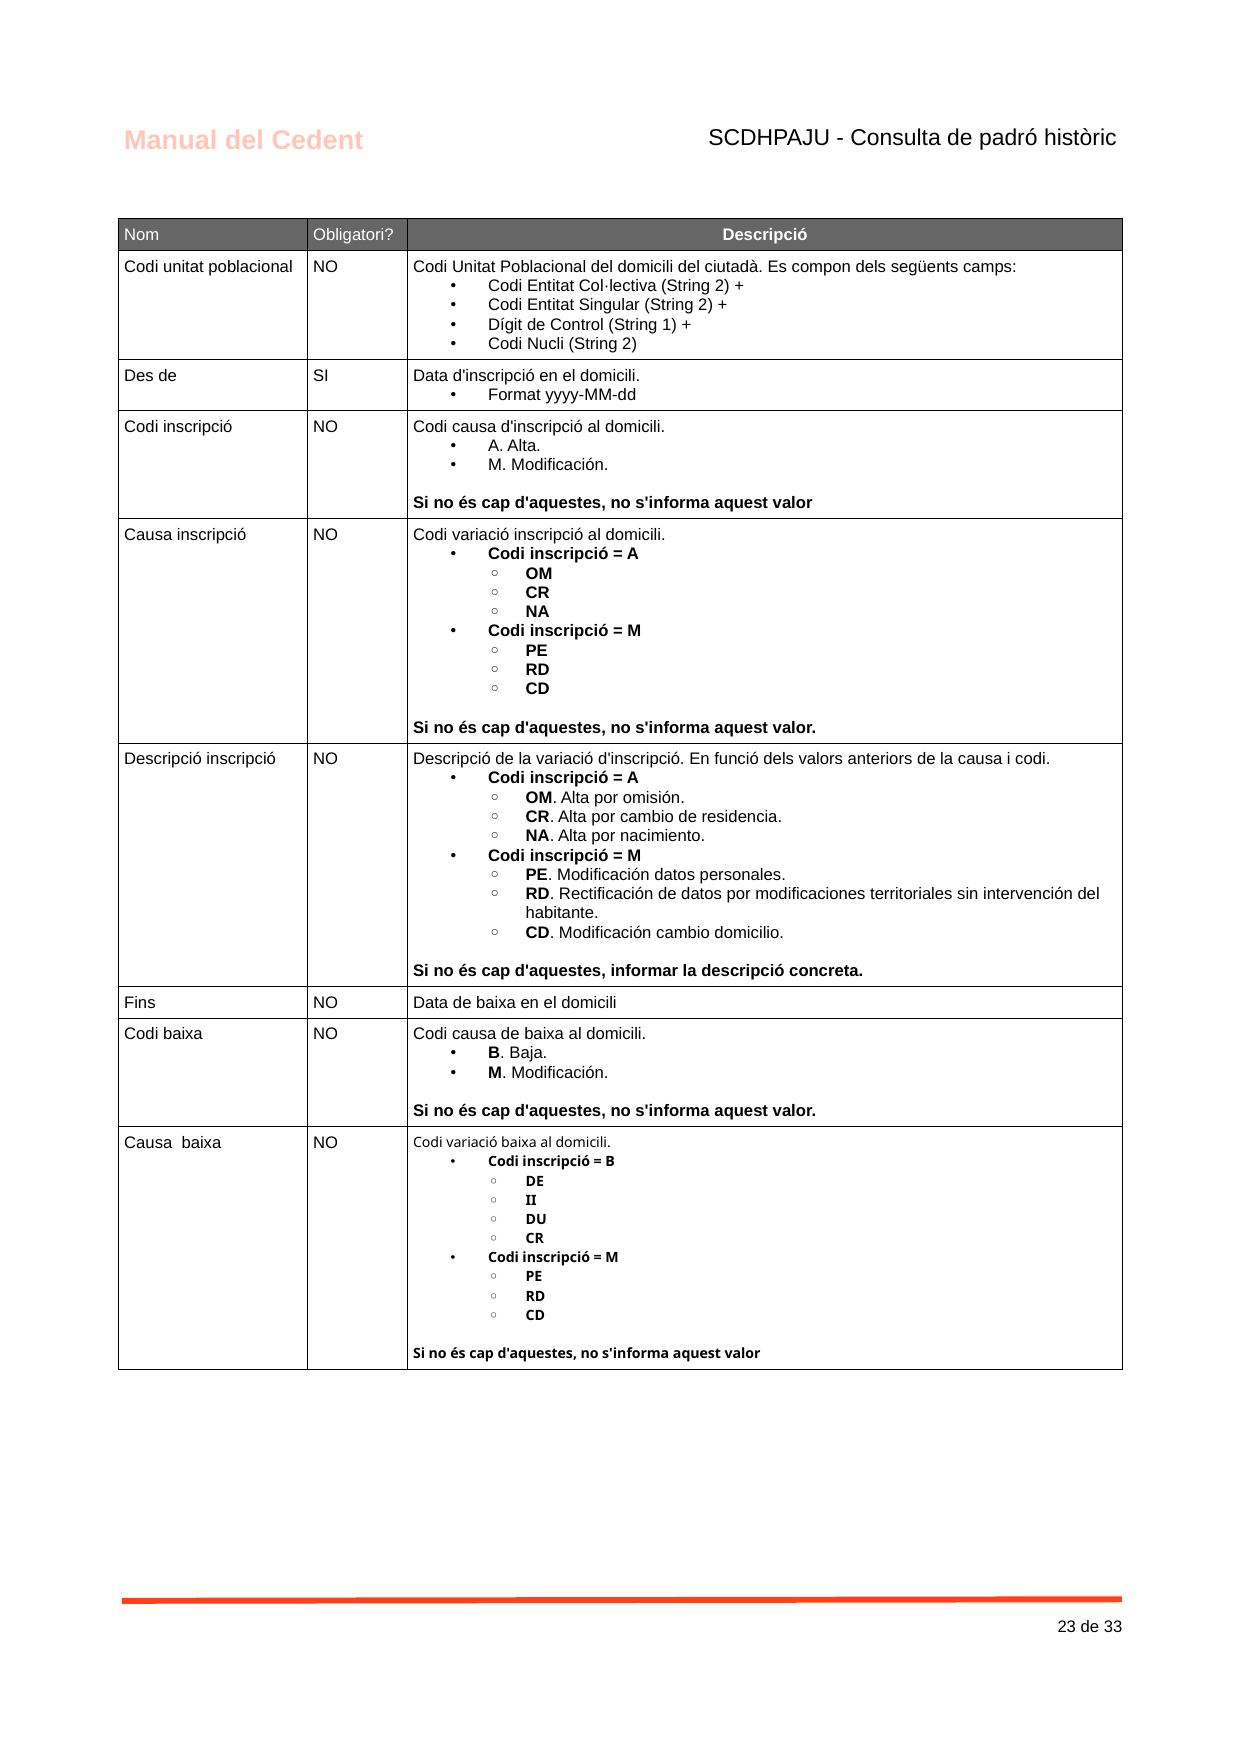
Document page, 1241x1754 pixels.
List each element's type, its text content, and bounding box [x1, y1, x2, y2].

table_cell Codi variació baixa al domicili. Codi inscripció = B DE II DU CR Codi inscripció = M PE RD CD Si no és cap d'aquestes, no s'informa aquest valor [408, 1127, 1122, 1368]
table_header Descripció [408, 219, 1122, 250]
table_cell SI [308, 360, 407, 410]
table_cell Codi variació inscripció al domicili. Codi inscripció = A OM CR NA Codi inscripció = M PE RD CD Si no és cap d'aquestes, no s'informa aquest valor. [408, 519, 1122, 742]
table_cell Fins [119, 987, 307, 1017]
table_cell Causa inscripció [119, 519, 307, 742]
table_cell NO [308, 411, 407, 518]
table_cell Codi unitat poblacional [119, 251, 307, 359]
table_cell NO [308, 251, 407, 359]
table_cell Data d'inscripció en el domicili. Format yyyy-MM-dd [408, 360, 1122, 410]
table_cell NO [308, 1019, 407, 1126]
table_header Obligatori? [308, 219, 407, 250]
table_cell NO [308, 987, 407, 1017]
table_cell Codi causa de baixa al domicili. B. Baja. M. Modificación. Si no és cap d'aquestes, no s'informa aquest valor. [408, 1019, 1122, 1126]
table_cell Descripció inscripció [119, 744, 307, 986]
table_cell Codi causa d'inscripció al domicili. A. Alta. M. Modificación. Si no és cap d'aquestes, no s'informa aquest valor [408, 411, 1122, 518]
table_cell NO [308, 744, 407, 986]
table_cell Codi Unitat Poblacional del domicili del ciutadà. Es compon dels següents camps: Codi Entitat Col·lectiva (String 2) + Codi Entitat Singular (String 2) + Dígit de Control (String 1) + Codi Nucli (String 2) [408, 251, 1122, 359]
table_header Nom [119, 219, 307, 250]
table_cell Data de baixa en el domicili [408, 987, 1122, 1017]
table_cell Descripció de la variació d'inscripció. En funció dels valors anteriors de la causa i codi. Codi inscripció = A OM. Alta por omisión. CR. Alta por cambio de residencia. NA. Alta por nacimiento. Codi inscripció = M PE. Modificación datos personales. RD. Rectificación de datos por modificaciones territoriales sin intervención del habitante. CD. Modificación cambio domicilio. Si no és cap d'aquestes, informar la descripció concreta. [408, 744, 1122, 986]
table_cell NO [308, 1127, 407, 1368]
table_cell Des de [119, 360, 307, 410]
table_cell Codi inscripció [119, 411, 307, 518]
table_cell Causa baixa [119, 1127, 307, 1368]
table_cell NO [308, 519, 407, 742]
table_cell Codi baixa [119, 1019, 307, 1126]
